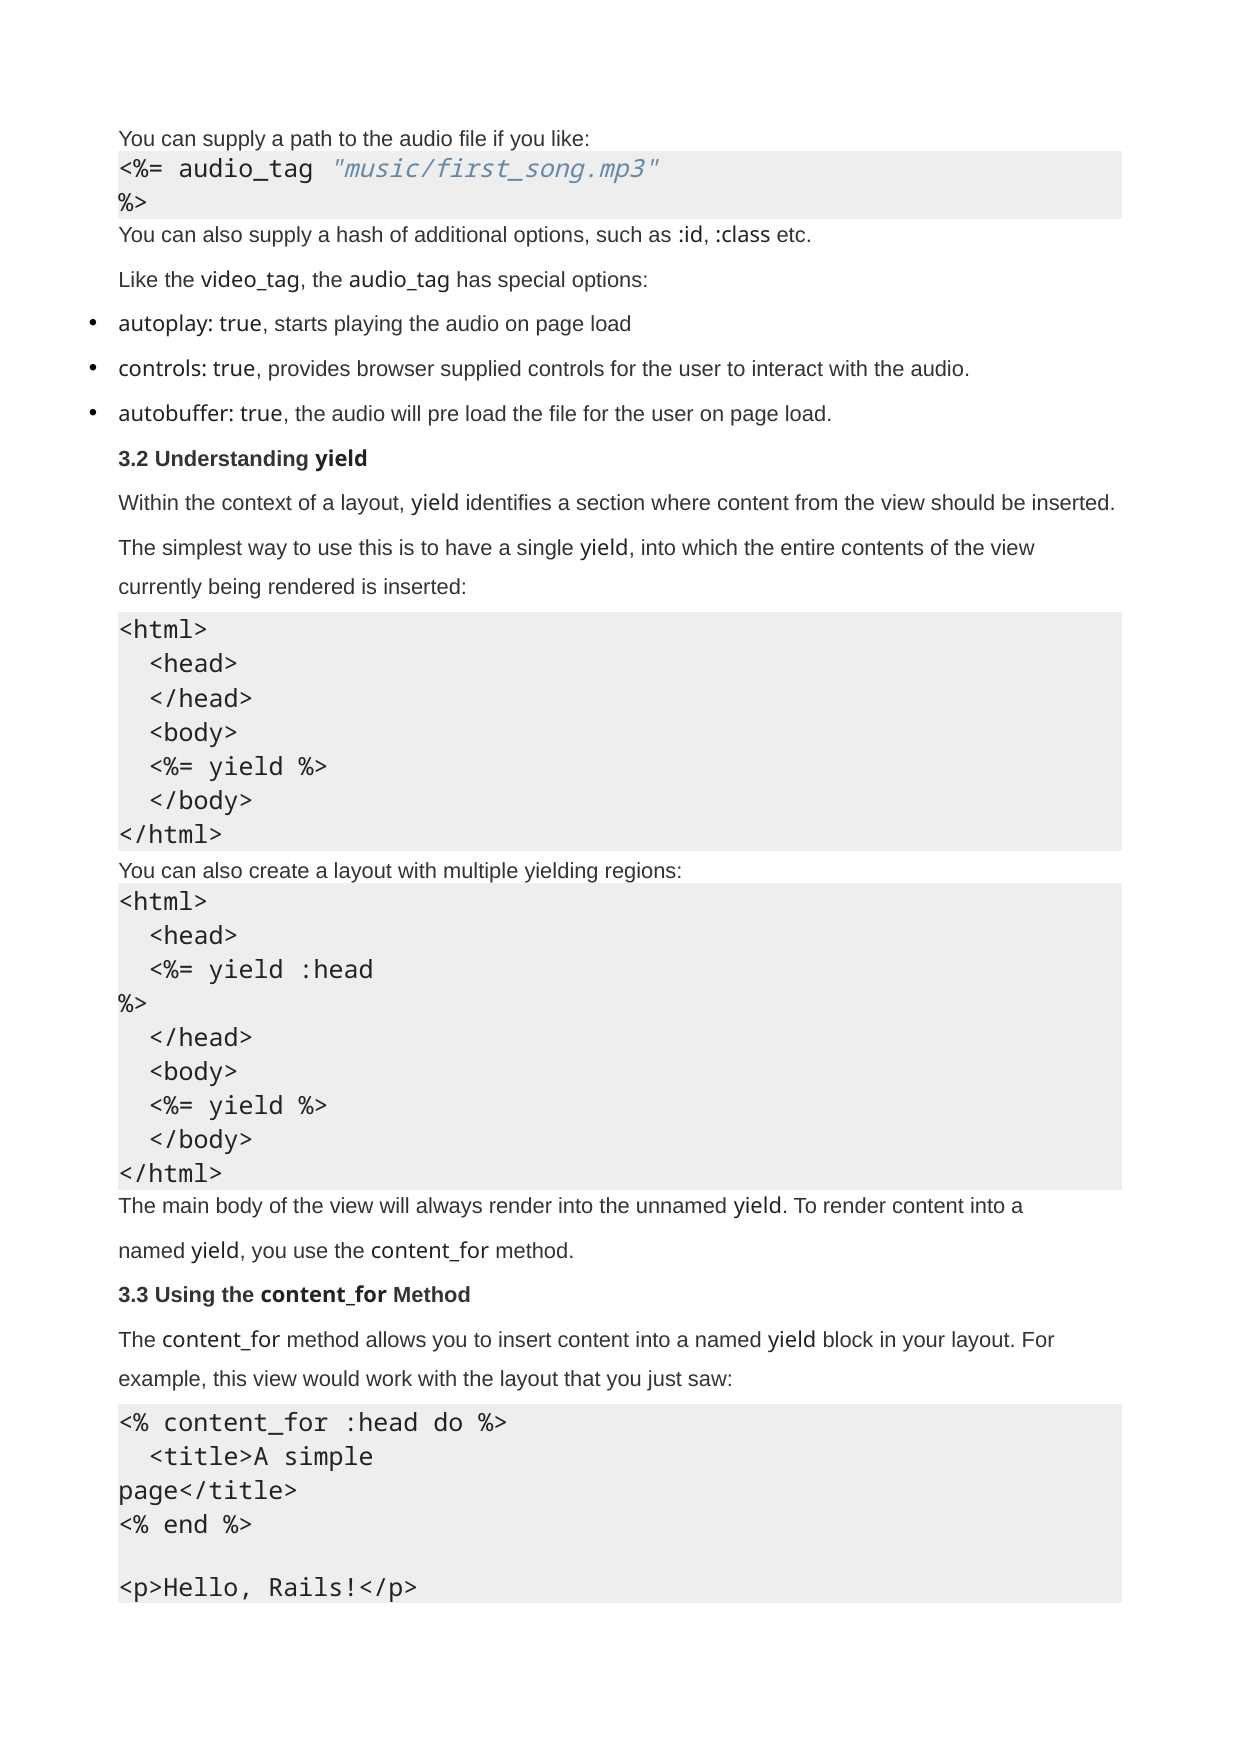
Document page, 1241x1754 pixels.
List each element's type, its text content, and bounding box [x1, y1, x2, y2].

text You can also supply a hash of additional options, such as :id, :class etc. [118, 219, 1122, 249]
text Like the video_tag, the audio_tag has special options: [118, 264, 1122, 293]
list autoplay: true, starts playing the audio on page load [118, 308, 1122, 338]
table_header <html> <head> <%= yield :head %> </head> <body> <%= yield %> </body> </html> [118, 883, 415, 1190]
list autobuffer: true, the audio will pre load the file for the user on page load. [118, 398, 1122, 428]
table_header <html> <head> </head> <body> <%= yield %> </body> </html> [118, 612, 337, 851]
text You can also create a layout with multiple yielding regions: [118, 851, 1122, 883]
table_header <%= audio_tag "music/first_song.mp3" %> [118, 151, 665, 219]
text The content_for method allows you to insert content into a named yield block in your layout. For example, this view would work with the layout that you just saw: [118, 1324, 1122, 1392]
list controls: true, provides browser supplied controls for the user to interact with the audio. [118, 353, 1122, 383]
table_header <% content_for :head do %> <title>A simple page</title> <% end %> <p>Hello, Rails!</p> [118, 1404, 517, 1603]
text You can supply a path to the audio file if you like: [118, 118, 1122, 151]
subtitle 3.3 Using the content_for Method [118, 1279, 1122, 1309]
text Within the context of a layout, yield identifies a section where content from the view should be inserted. The simplest way to use this is to have a single yield, into which the entire contents of the view currently being rendered is inserted: [118, 487, 1122, 599]
subtitle 3.2 Understanding yield [118, 442, 1122, 472]
text The main body of the view will always render into the unnamed yield. To render content into a named yield, you use the content_for method. [118, 1190, 1122, 1264]
